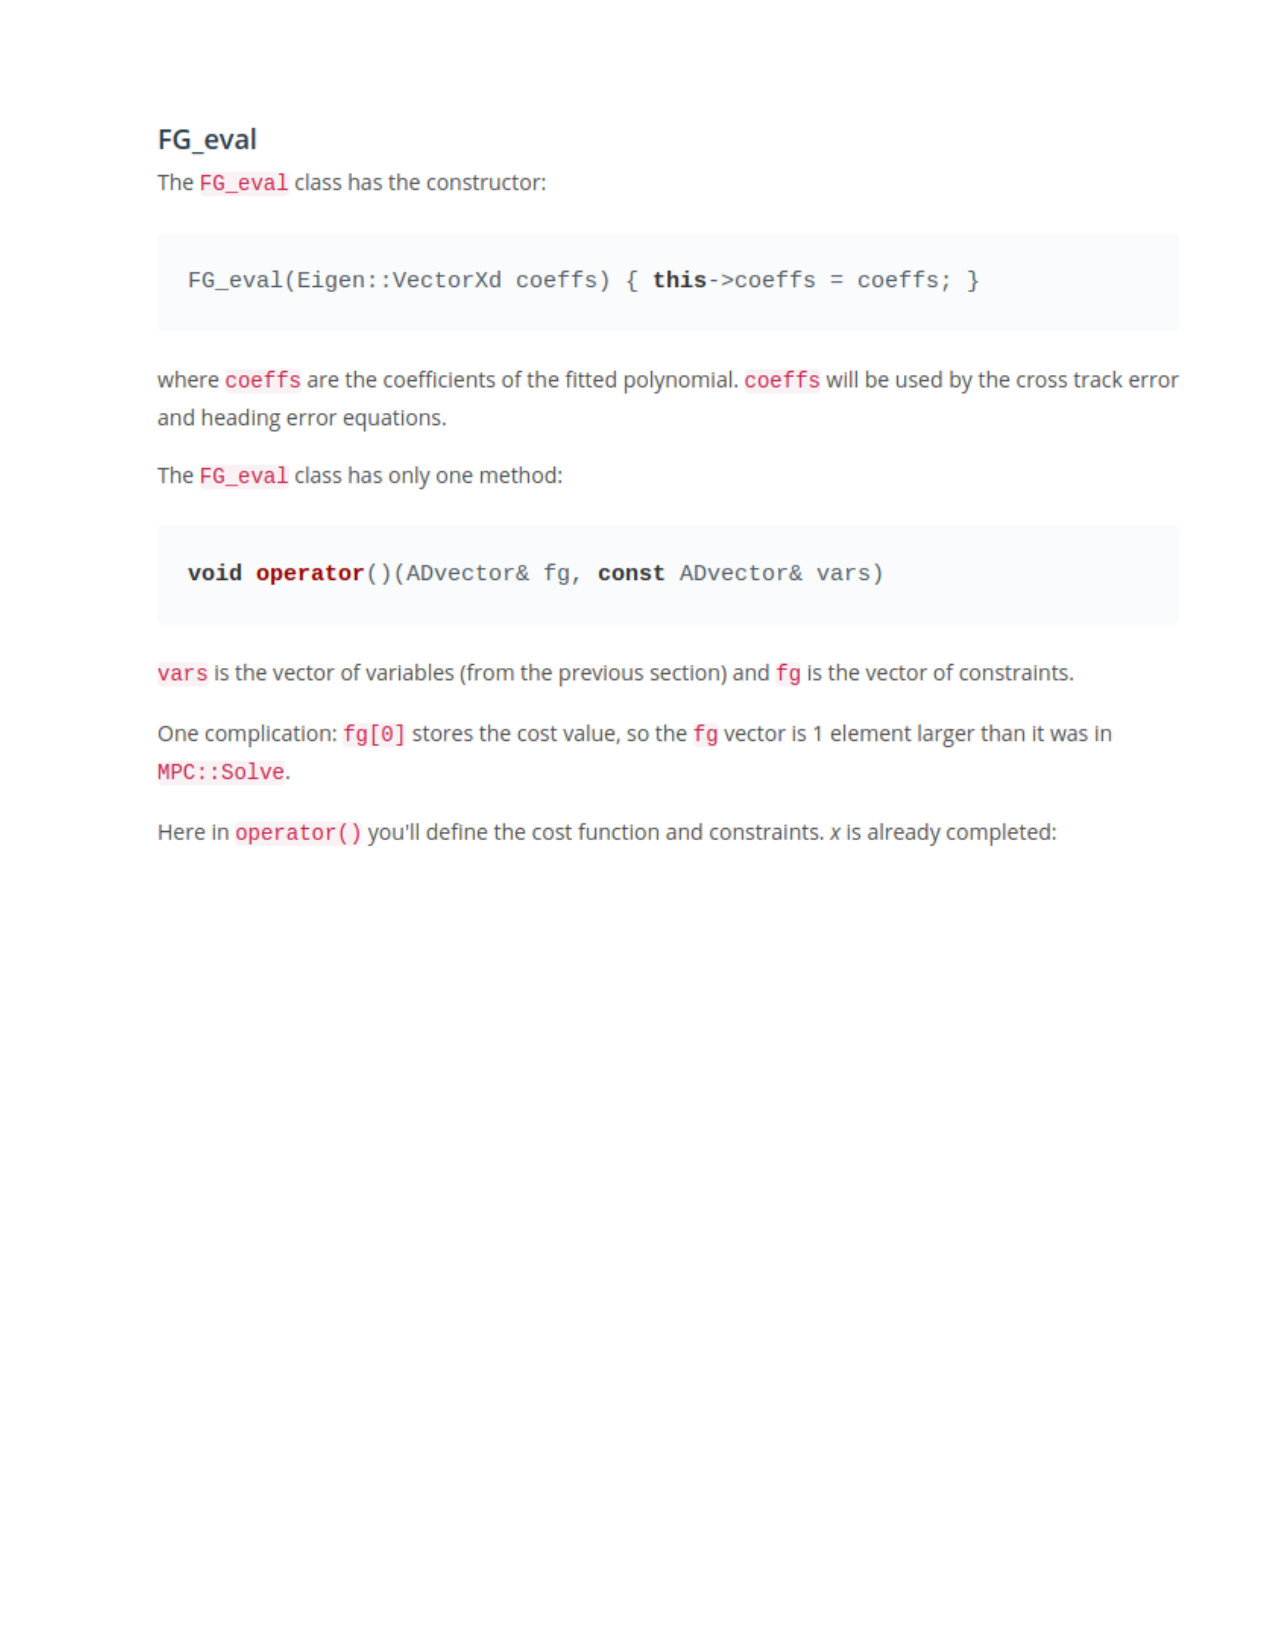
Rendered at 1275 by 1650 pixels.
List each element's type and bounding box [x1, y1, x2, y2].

picture [147, 119, 1187, 875]
